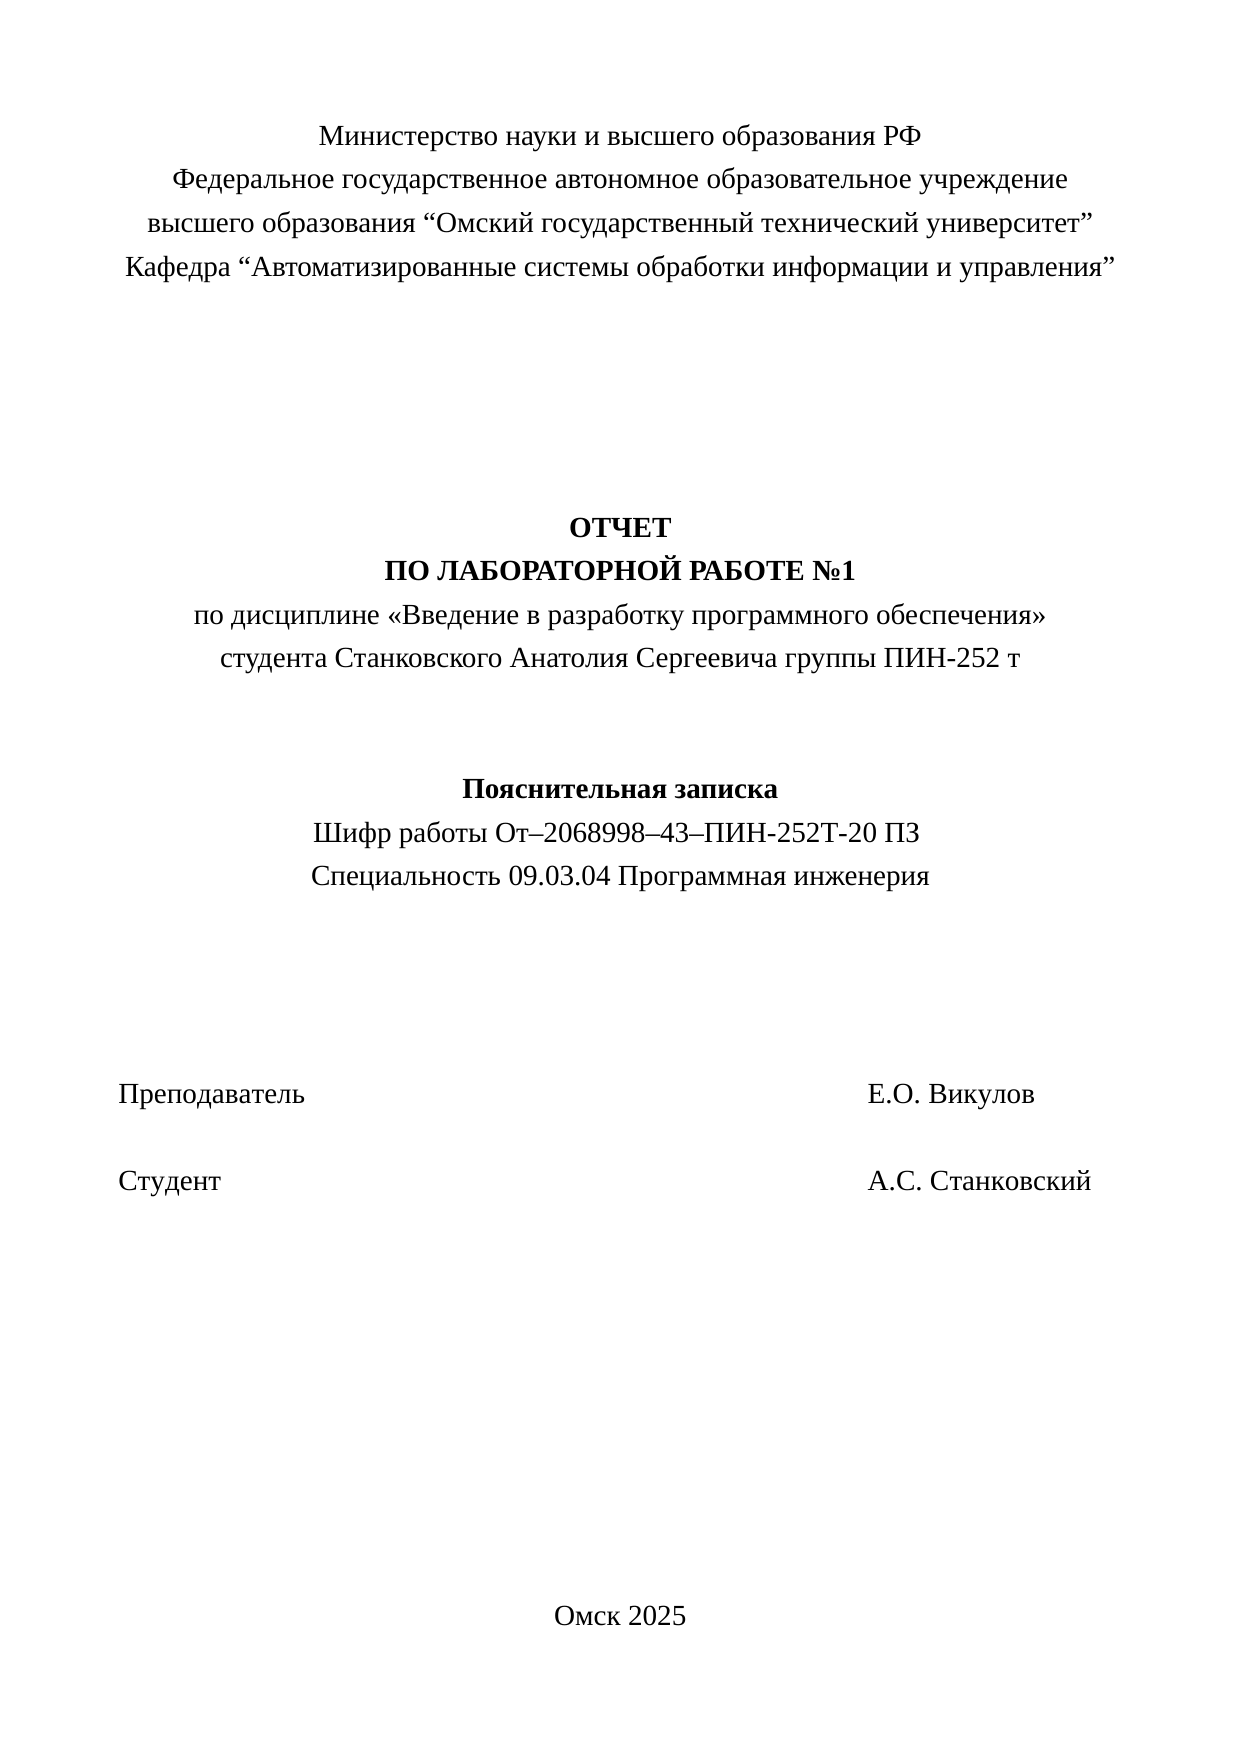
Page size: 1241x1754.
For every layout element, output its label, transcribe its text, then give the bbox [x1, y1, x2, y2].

text Кафедра “Автоматизированные системы обработки информации и управления” [118, 249, 1122, 282]
text Министерство науки и высшего образования РФ [118, 118, 1122, 152]
text студента Станковского Анатолия Сергеевича группы ПИН-252 т [118, 641, 1122, 674]
text ПО ЛАБОРАТОРНОЙ РАБОТЕ №1 [118, 553, 1122, 587]
table_header Е.О. Викулов [856, 1076, 1104, 1163]
text Федеральное государственное автономное образовательное учреждение высшего образования “Омский государственный технический университет” [118, 162, 1122, 239]
text по дисциплине «Введение в разработку программного обеспечения» [118, 597, 1122, 631]
text ОТЧЕТ [118, 510, 1122, 543]
table_header Преподаватель [107, 1076, 856, 1163]
table_cell А.С. Станковский [856, 1163, 1104, 1207]
text Пояснительная записка [118, 771, 1122, 805]
text Омск 2025 [118, 1598, 1122, 1632]
text Специальность 09.03.04 Программная инженерия [118, 858, 1122, 892]
text Шифр работы От–2068998–43–ПИН-252Т-20 ПЗ [118, 815, 1122, 848]
table_cell Студент [107, 1163, 856, 1207]
